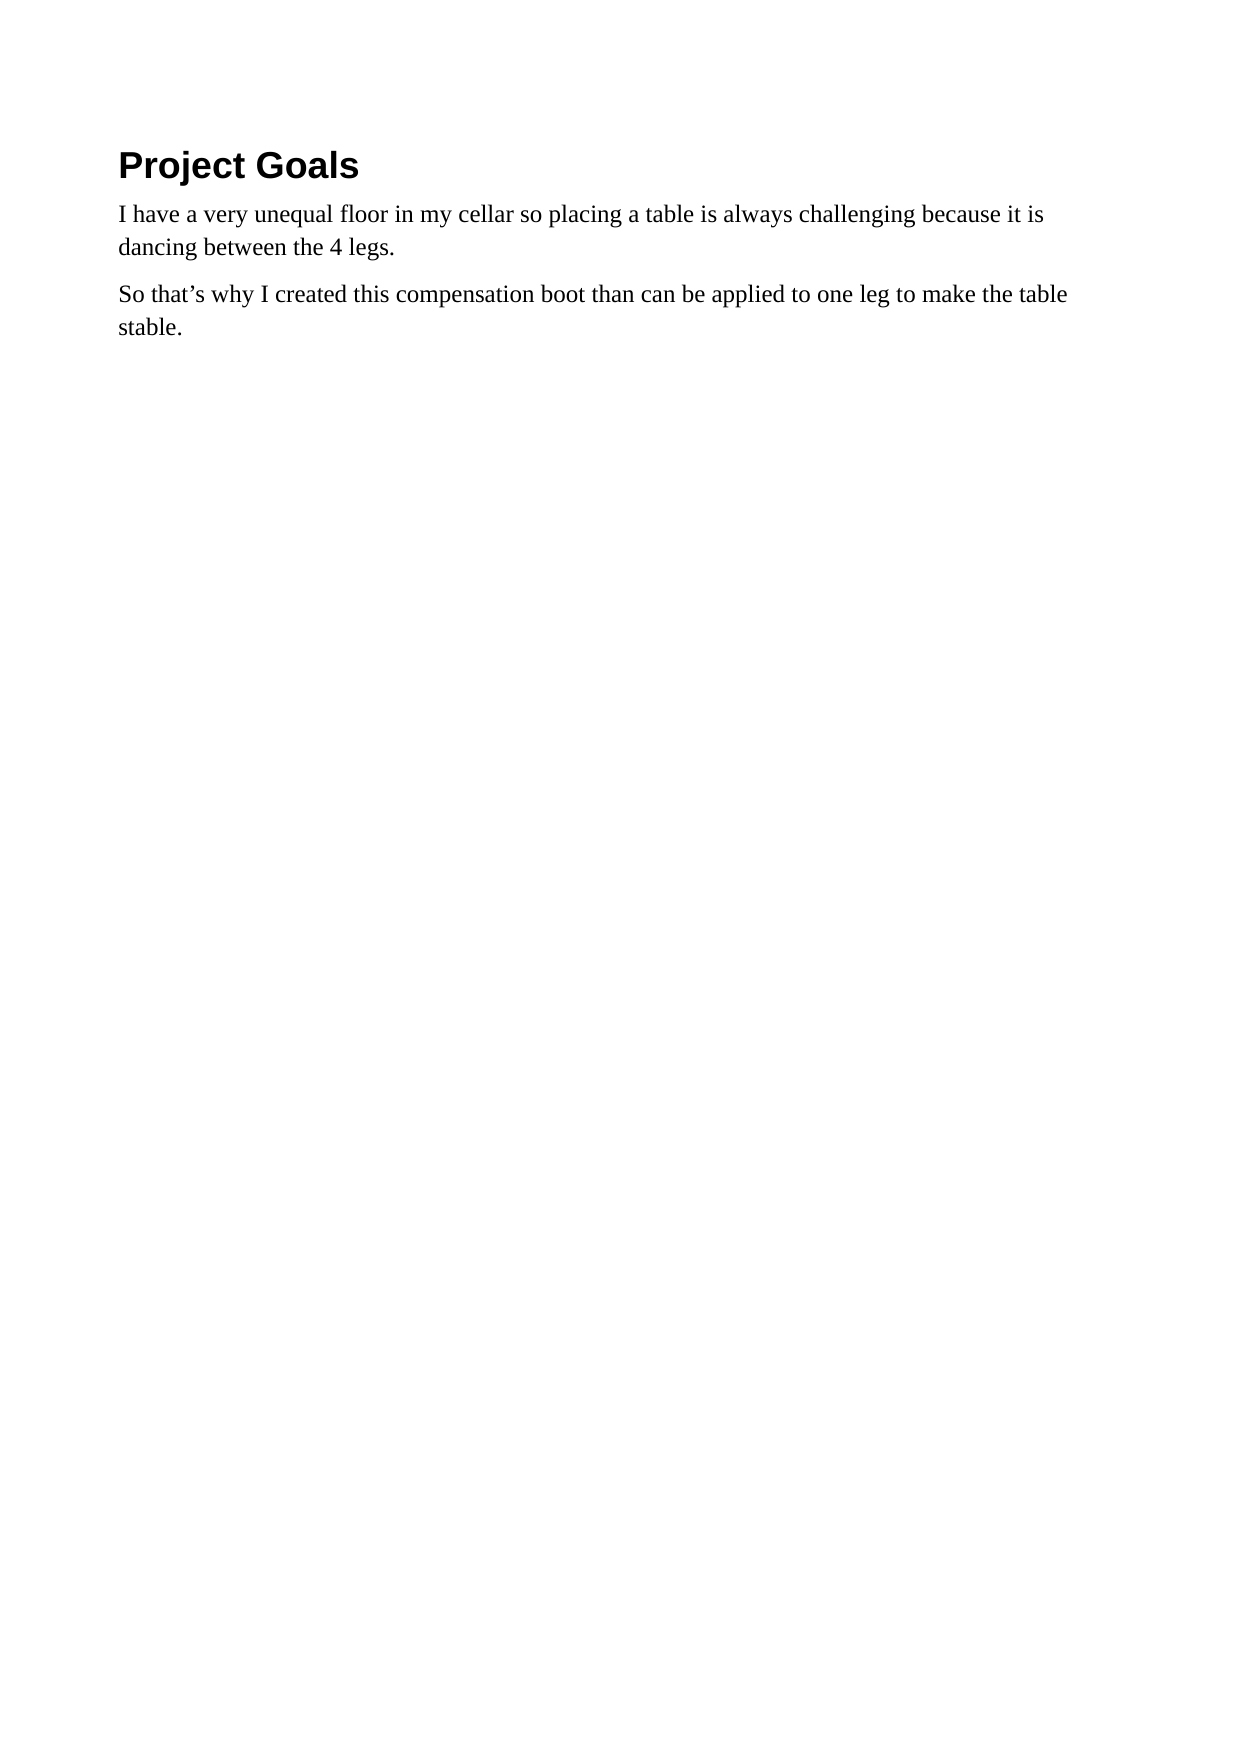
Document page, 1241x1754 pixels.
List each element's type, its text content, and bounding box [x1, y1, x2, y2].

text I have a very unequal floor in my cellar so placing a table is always challenging because it is dancing between the 4 legs. [118, 199, 1122, 261]
subtitle Project Goals [118, 143, 1122, 186]
text So that’s why I created this compensation boot than can be applied to one leg to make the table stable. [118, 279, 1122, 341]
